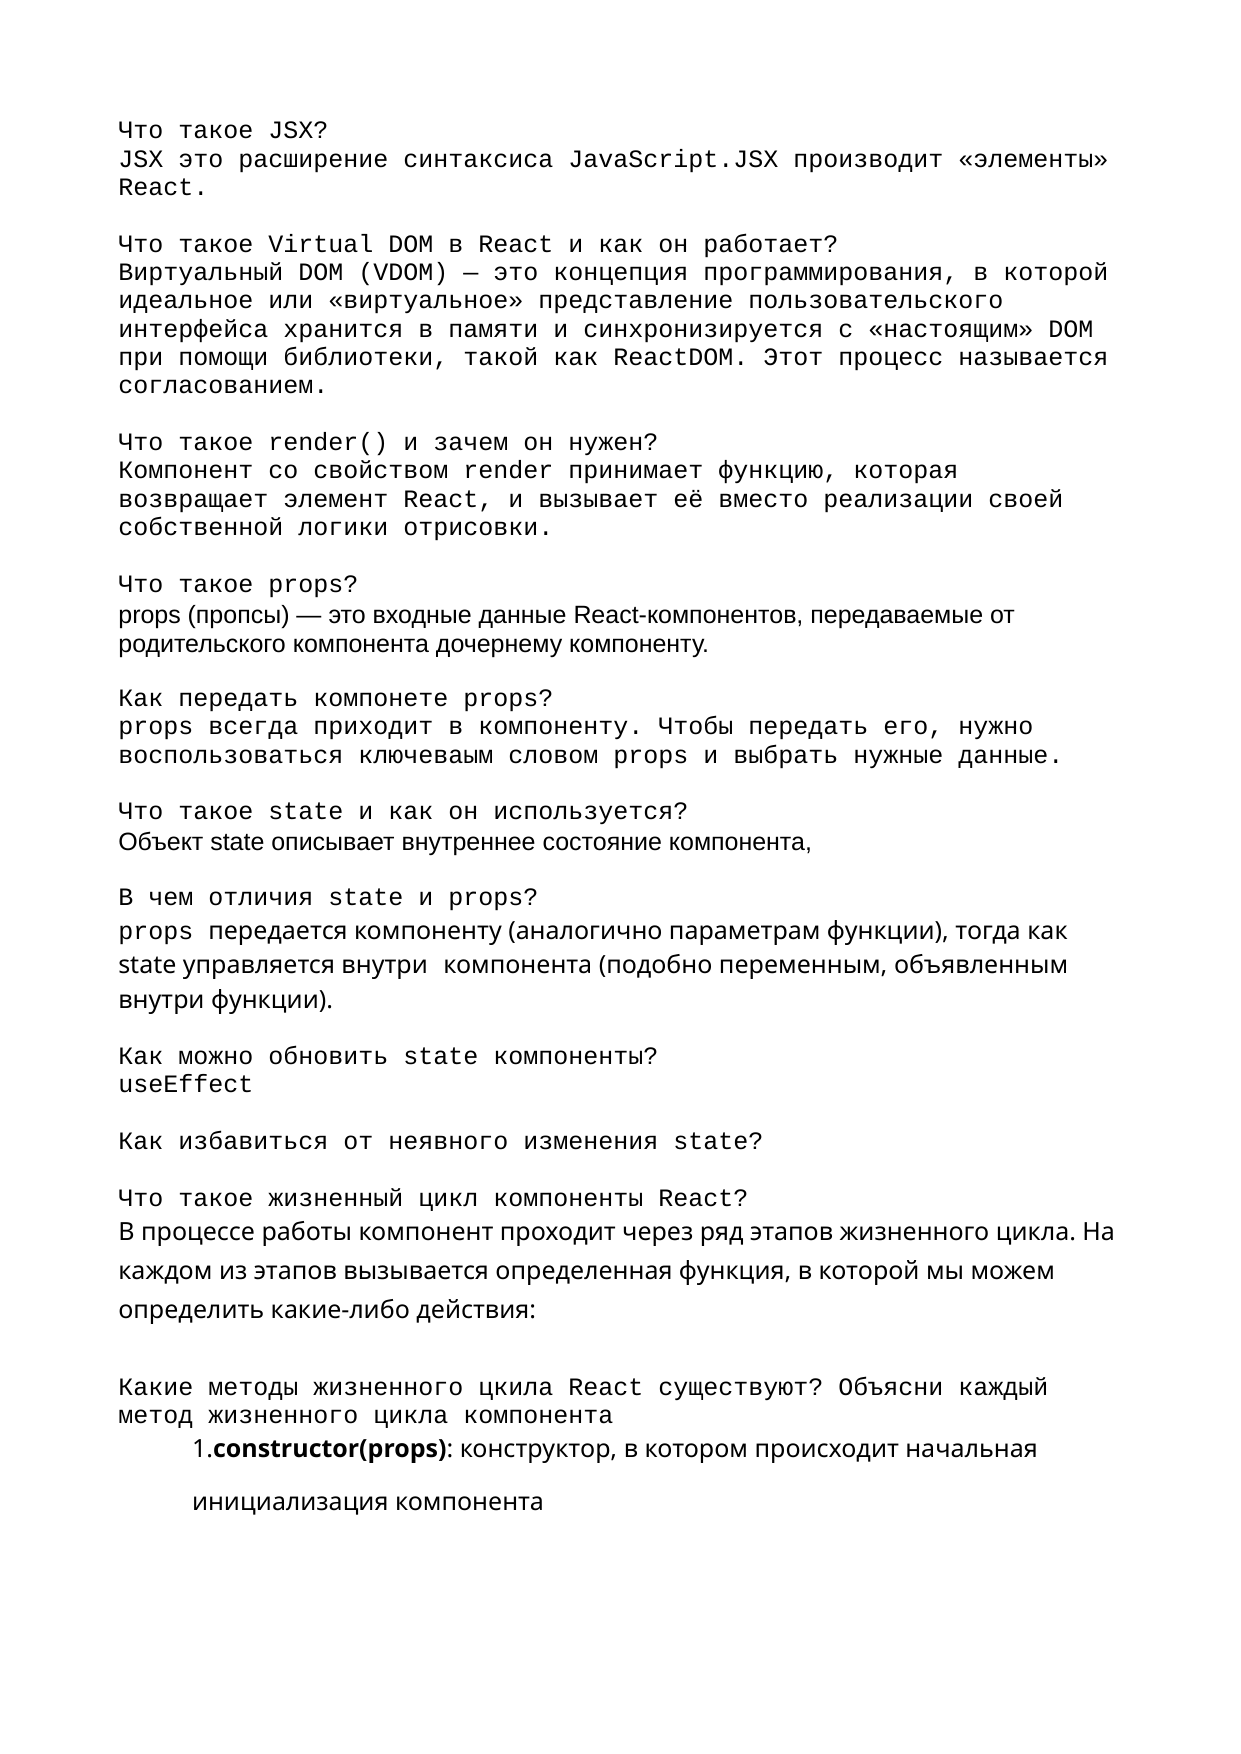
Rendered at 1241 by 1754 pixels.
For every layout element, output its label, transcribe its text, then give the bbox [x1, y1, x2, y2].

text Компонент со свойством render принимает функцию, которая возвращает элемент React, и вызывает её вместо реализации своей собственной логики отрисовки. [118, 458, 1122, 543]
text Что такое Virtual DOM в React и как он работает? [118, 231, 1122, 260]
list constructor(props): конструктор, в котором происходит начальная инициализация компонента [118, 1431, 1122, 1518]
text Что такое жизненный цикл компоненты React? [118, 1185, 1122, 1214]
text Что такое state и как он используется? [118, 799, 1122, 827]
text useEffect [118, 1072, 1122, 1100]
text Как передать компонете props? [118, 686, 1122, 714]
text Что такое JSX? [118, 118, 1122, 146]
text props (пропсы) — это входные данные React-компонентов, передаваемые от родительского компонента дочернему компоненту. [118, 600, 1122, 657]
text В чем отличия state и props? [118, 884, 1122, 913]
text JSX это расширение синтаксиса JavaScript.JSX производит «элементы» React. [118, 146, 1122, 203]
text Как можно обновить state компоненты? [118, 1044, 1122, 1072]
text Что такое render() и зачем он нужен? [118, 430, 1122, 458]
text Какие методы жизненного цкила React существуют? Объясни каждый метод жизненного цикла компонента [118, 1374, 1122, 1431]
text Объект state описывает внутреннее состояние компонента, [118, 827, 1122, 856]
text Виртуальный DOM (VDOM) — это концепция программирования, в которой идеальное или «виртуальное» представление пользовательского интерфейса хранится в памяти и синхронизируется с «настоящим» DOM при помощи библиотеки, такой как ReactDOM. Этот процесс называется согласованием. [118, 260, 1122, 401]
text props передается компоненту (аналогично параметрам функции), тогда как state управляется внутри компонента (подобно переменным, объявленным внутри функции). [118, 913, 1122, 1015]
text props всегда приходит в компоненту. Чтобы передать его, нужно воспользоваться ключеваым словом props и выбрать нужные данные. [118, 714, 1122, 771]
text Как избавиться от неявного изменения state? [118, 1129, 1122, 1157]
text В процессе работы компонент проходит через ряд этапов жизненного цикла. На каждом из этапов вызывается определенная функция, в которой мы можем определить какие-либо действия: [118, 1214, 1122, 1326]
text Что такое props? [118, 571, 1122, 600]
